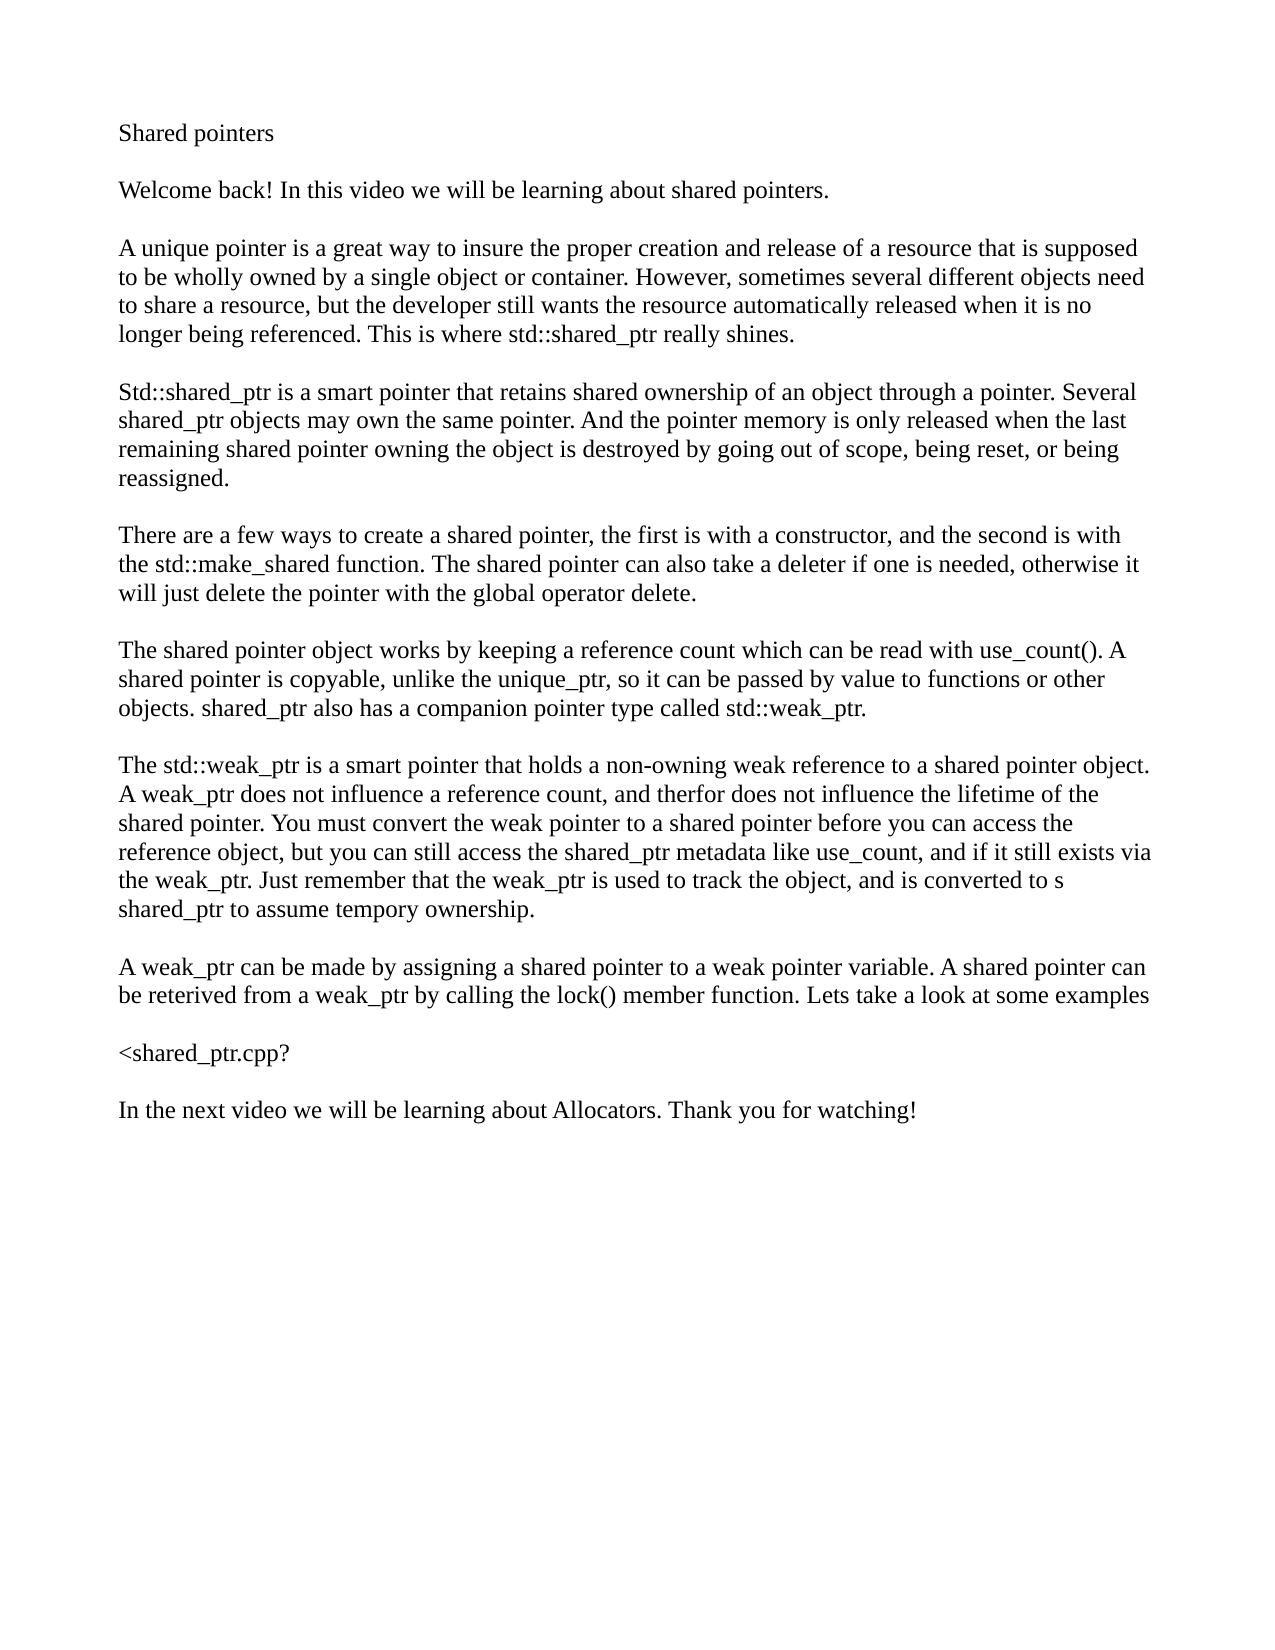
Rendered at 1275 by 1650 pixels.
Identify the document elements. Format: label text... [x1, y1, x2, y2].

text The shared pointer object works by keeping a reference count which can be read with use_count(). A shared pointer is copyable, unlike the unique_ptr, so it can be passed by value to functions or other objects. shared_ptr also has a companion pointer type called std::weak_ptr. [118, 636, 1157, 722]
text Welcome back! In this video we will be learning about shared pointers. [118, 176, 1157, 204]
text Std::shared_ptr is a smart pointer that retains shared ownership of an object through a pointer. Several shared_ptr objects may own the same pointer. And the pointer memory is only released when the last remaining shared pointer owning the object is destroyed by going out of scope, being reset, or being reassigned. [118, 377, 1157, 492]
text There are a few ways to create a shared pointer, the first is with a constructor, and the second is with the std::make_shared function. The shared pointer can also take a deleter if one is needed, otherwise it will just delete the pointer with the global operator delete. [118, 521, 1157, 607]
text The std::weak_ptr is a smart pointer that holds a non-owning weak reference to a shared pointer object. A weak_ptr does not influence a reference count, and therfor does not influence the lifetime of the shared pointer. You must convert the weak pointer to a shared pointer before you can access the reference object, but you can still access the shared_ptr metadata like use_count, and if it still exists via the weak_ptr. Just remember that the weak_ptr is used to track the object, and is converted to s shared_ptr to assume tempory ownership. [118, 751, 1157, 923]
text A unique pointer is a great way to insure the proper creation and release of a resource that is supposed to be wholly owned by a single object or container. However, sometimes several different objects need to share a resource, but the developer still wants the resource automatically released when it is no longer being referenced. This is where std::shared_ptr really shines. [118, 233, 1157, 348]
text A weak_ptr can be made by assigning a shared pointer to a weak pointer variable. A shared pointer can be reterived from a weak_ptr by calling the lock() member function. Lets take a look at some examples [118, 952, 1157, 1009]
text <shared_ptr.cpp? [118, 1038, 1157, 1067]
text In the next video we will be learning about Allocators. Thank you for watching! [118, 1096, 1157, 1124]
text Shared pointers [118, 118, 1157, 147]
